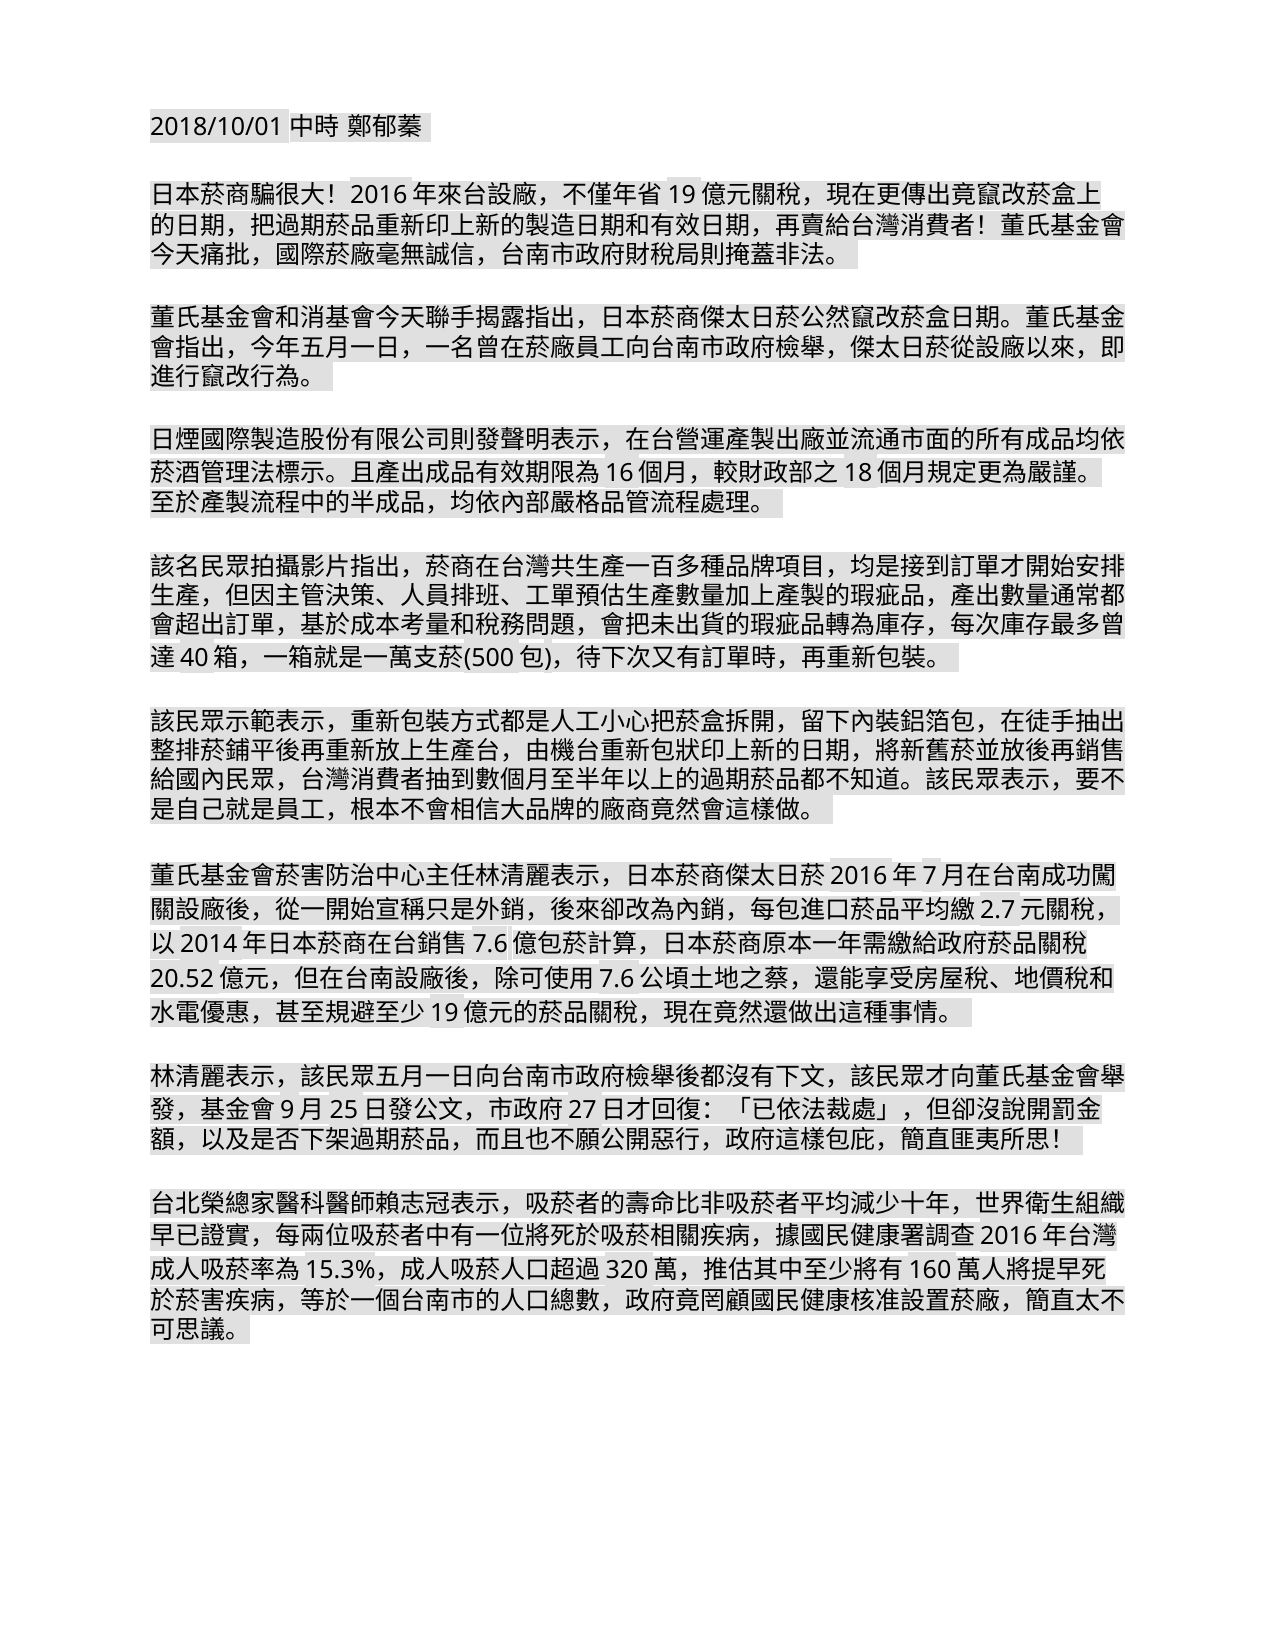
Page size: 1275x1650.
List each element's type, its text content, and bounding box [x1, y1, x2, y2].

text 卡韓政變 (130)：如果陳定南還活著... 陳真 2019. 07. 30. 人渣黨貪污腐敗之瘋狂與貪婪，是一般人無法想像的，只能用 "瘋了" 或 "喪心病狂" 一詞來形容。 所謂國安局走私案，連冰山一角或九牛一毛都稱不上，單筆買賣利潤僅僅數百萬元，給人渣黨大官小官們塞牙縫都不夠。但是，從它所牽扯的在台南設廠的什麼日商傑太菸廠，高達數百億利益的種種政治巧門，你大約就能看見官商之間如何利益與共之冰山一角；甚至不須所謂 "違法"，照樣能財源滾滾。 另外，請看第11分鐘至14分鐘： https://www.youtube.com/watch?v=zSYMn1eNIAY 這家曾經竄改過期香菸的黑心日商菸廠，跟民進黨關係非常好，特別是新潮流。相關報導請看底下去年十月的新聞。 2000年5月20日，阿扁打著清廉旗號上台執政。幾天後，2000年6月1日，當時被指派擔任法務部長的陳定南在立法院公開如此說道："民進黨執政之後，預估一年可以省下大約五千一百億的國民黨貪污損失"。這些話，陳定南其實在黨外時期就常常講。 28年前，也就是1991年的10月10日，因為李鎮源老師的號召，我參加了在台大醫院門口舉行的 "反刑法一百條" 抗爭，徹夜靜坐。那一晚，有個人跑來坐在我旁邊，找我聊天，那個人就是陳定南，主動講起林義雄如何被刑求，講到激動處，陳定南還掀起上衣，露出整個胸膛，指出林義雄被刑求後的傷痕位置；同時也講到他的一個政治理想就是：他認為，台灣以後可以大減稅，因為他說一年被國民黨貪污或浪費掉的金額至少有五千多億。將來民進黨如果執政，這筆省下來的貪污錢就夠用了。 陳定南講得如此篤定，我相信他的善意，但不相信民進黨執政將會一介不取。因為當時民進黨人僅僅只有一點點權力，就開始學著包娼包賭包工程收回扣了，憑什麼哪天如果獨攬大權就會一介不取？ 我常想起陳定南，他死得太早了，如果他還活著，我常想，他要怎麼面對理想的破滅？他要怎麼面對民進黨的質變？他要怎麼面對由各路人渣竄位把持、變成一種貪婪無度的人渣黨？ 請大家有點耐心，仔仔細細把底下報導看完，這或許能讓你約略了解官商勾結之冰山一角。 ============== 超怒！傑太日菸竄改菸盒日期 台灣民眾竟抽過期菸 2018/10/01 中時 鄭郁蓁 日本菸商騙很大！2016年來台設廠，不僅年省19億元關稅，現在更傳出竟竄改菸盒上的日期，把過期菸品重新印上新的製造日期和有效日期，再賣給台灣消費者！董氏基金會今天痛批，國際菸廠毫無誠信，台南市政府財稅局則掩蓋非法。 董氏基金會和消基會今天聯手揭露指出，日本菸商傑太日菸公然竄改菸盒日期。董氏基金會指出，今年五月一日，一名曾在菸廠員工向台南市政府檢舉，傑太日菸從設廠以來，即進行竄改行為。 日煙國際製造股份有限公司則發聲明表示，在台營運產製出廠並流通市面的所有成品均依菸酒管理法標示。且產出成品有效期限為16個月，較財政部之18個月規定更為嚴謹。至於產製流程中的半成品，均依內部嚴格品管流程處理。 該名民眾拍攝影片指出，菸商在台灣共生產一百多種品牌項目，均是接到訂單才開始安排生產，但因主管決策、人員排班、工單預估生產數量加上產製的瑕疵品，產出數量通常都會超出訂單，基於成本考量和稅務問題，會把未出貨的瑕疵品轉為庫存，每次庫存最多曾達40箱，一箱就是一萬支菸(500包)，待下次又有訂單時，再重新包裝。 該民眾示範表示，重新包裝方式都是人工小心把菸盒拆開，留下內裝鋁箔包，在徒手抽出整排菸鋪平後再重新放上生產台，由機台重新包狀印上新的日期，將新舊菸並放後再銷售給國內民眾，台灣消費者抽到數個月至半年以上的過期菸品都不知道。該民眾表示，要不是自己就是員工，根本不會相信大品牌的廠商竟然會這樣做。 董氏基金會菸害防治中心主任林清麗表示，日本菸商傑太日菸2016年7月在台南成功闖關設廠後，從一開始宣稱只是外銷，後來卻改為內銷，每包進口菸品平均繳2.7元關稅，以2014年日本菸商在台銷售7.6億包菸計算，日本菸商原本一年需繳給政府菸品關稅20.52億元，但在台南設廠後，除可使用7.6公頃土地之蔡，還能享受房屋稅、地價稅和水電優惠，甚至規避至少19億元的菸品關稅，現在竟然還做出這種事情。 林清麗表示，該民眾五月一日向台南市政府檢舉後都沒有下文，該民眾才向董氏基金會舉發，基金會9月25日發公文，市政府27日才回復：「已依法裁處」，但卻沒說開罰金額，以及是否下架過期菸品，而且也不願公開惡行，政府這樣包庇，簡直匪夷所思！ 台北榮總家醫科醫師賴志冠表示，吸菸者的壽命比非吸菸者平均減少十年，世界衛生組織早已證實，每兩位吸菸者中有一位將死於吸菸相關疾病，據國民健康署調查2016年台灣成人吸菸率為15.3%，成人吸菸人口超過320萬，推估其中至少將有160萬人將提早死於菸害疾病，等於一個台南市的人口總數，政府竟罔顧國民健康核准設置菸廠，簡直太不可思議。 [150, 75, 1125, 1344]
